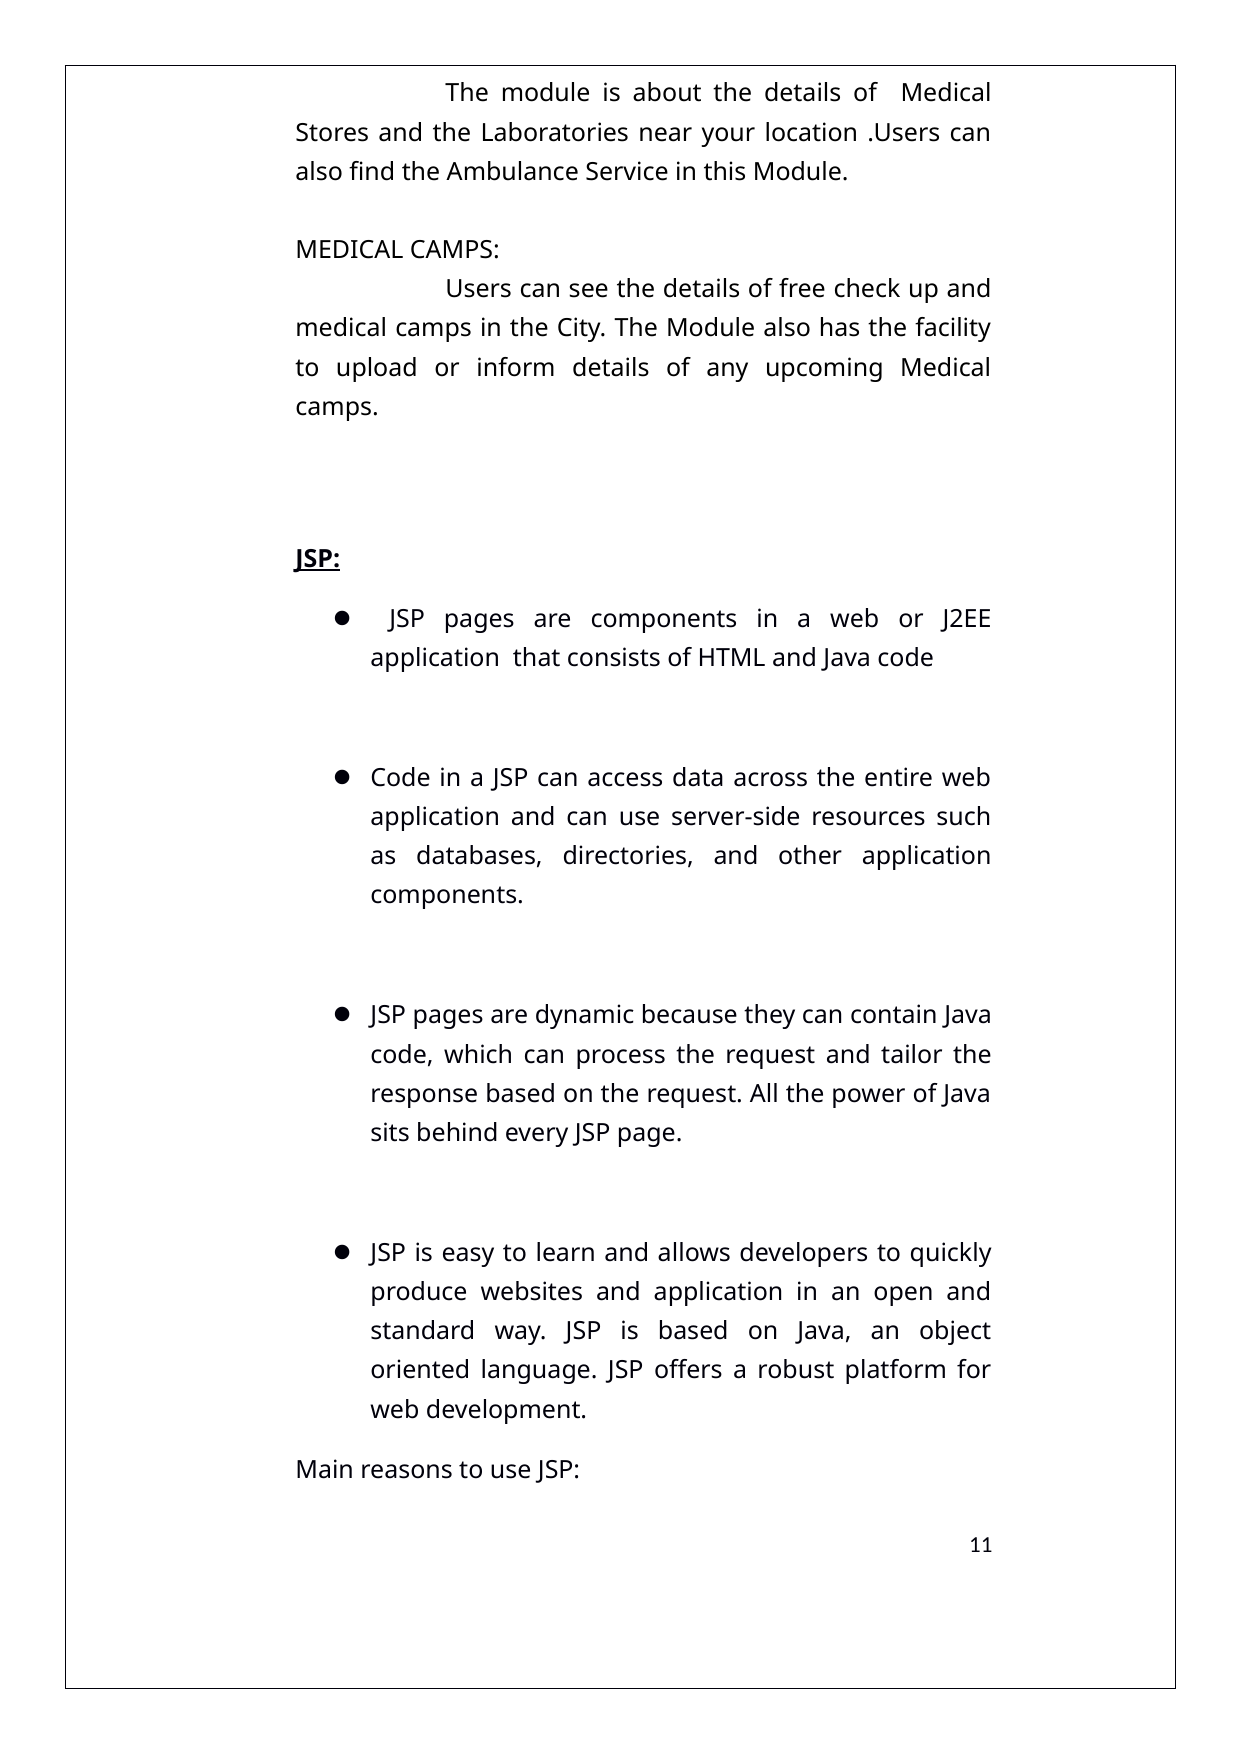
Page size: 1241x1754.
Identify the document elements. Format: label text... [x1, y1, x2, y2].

list JSP is easy to learn and allows developers to quickly produce websites and application in an open and standard way. JSP is based on Java, an object oriented language. JSP offers a robust platform for web development. [333, 1235, 992, 1425]
text JSP: [295, 541, 992, 574]
text Main reasons to use JSP: [295, 1451, 992, 1485]
list Code in a JSP can access data across the entire web application and can use server-side resources such as databases, directories, and other application components. [333, 760, 992, 911]
list JSP pages are dynamic because they can contain Java code, which can process the request and tailor the response based on the request. All the power of Java sits behind every JSP page. [333, 997, 992, 1149]
text MEDICAL CAMPS: [295, 232, 992, 266]
list JSP pages are components in a web or J2EE application that consists of HTML and Java code [333, 601, 992, 674]
text Users can see the details of free check up and medical camps in the City. The Module also has the facility to upload or inform details of any upcoming Medical camps. [295, 271, 992, 422]
text The module is about the details of Medical Stores and the Laboratories near your location .Users can also find the Ambulance Service in this Module. [295, 75, 992, 187]
